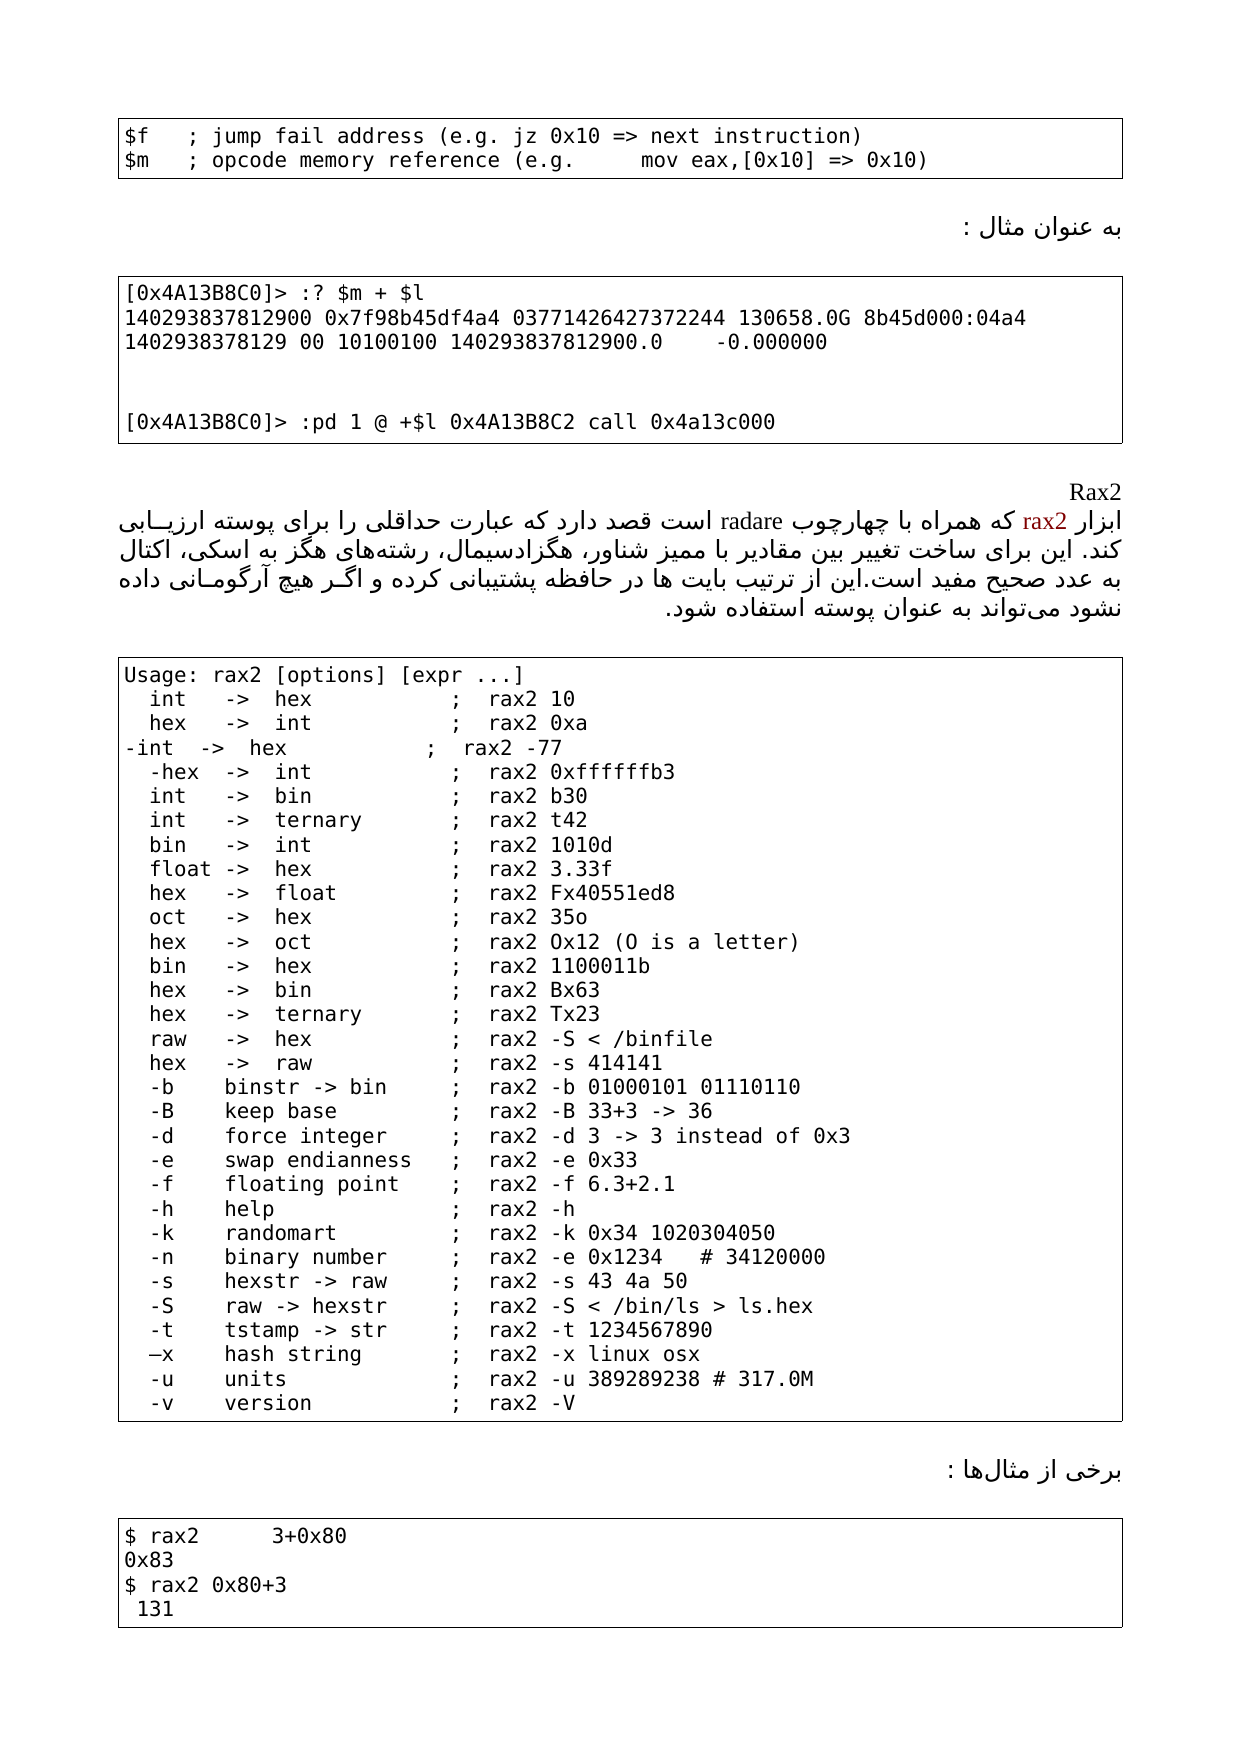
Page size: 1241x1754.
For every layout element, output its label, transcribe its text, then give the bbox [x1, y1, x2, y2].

text به عنوان مثال : [118, 212, 1122, 242]
table_header $f ; jump fail address (e.g. jz 0x10 => next instruction) $m ; opcode memory reference (e.g. mov eax,[0x10] => 0x10) [119, 119, 1122, 178]
text ابزار rax2 که همراه با چهارچوب radare است قصد دارد که عبارت حداقلی را برای پوسته ارزیابی کند. این برای ساخت تغییر بین مقادیر با ممیز شناور، هگزادسیمال، رشته‌های هگز به اسکی، اکتال به عدد صحیح مفید است.این از ترتیب بایت ها در حافظه پشتیبانی کرده و اگر هیچ آرگومانی داده نشود می‌تواند به عنوان پوسته استفاده شود. [118, 506, 1122, 623]
text Rax2 [118, 477, 1122, 506]
table_header [0x4A13B8C0]> :? $m + $l 140293837812900 0x7f98b45df4a4 03771426427372244 130658.0G 8b45d000:04a4 1402938378129 00 10100100 140293837812900.0 -0.000000 [0x4A13B8C0]> :pd 1 @ +$l 0x4A13B8C2 call 0x4a13c000 [119, 277, 1122, 443]
table_header Usage: rax2 [options] [expr ...] int -> hex ; rax2 10 hex -> int ; rax2 0xa -int -> hex ; rax2 -77 -hex -> int ; rax2 0xffffffb3 int -> bin ; rax2 b30 int -> ternary ; rax2 t42 bin -> int ; rax2 1010d float -> hex ; rax2 3.33f hex -> float ; rax2 Fx40551ed8 oct -> hex ; rax2 35o hex -> oct ; rax2 Ox12 (O is a letter) bin -> hex ; rax2 1100011b hex -> bin ; rax2 Bx63 hex -> ternary ; rax2 Tx23 raw -> hex ; rax2 -S < /binfile hex -> raw ; rax2 -s 414141 -b binstr -> bin ; rax2 -b 01000101 01110110 -B keep base ; rax2 -B 33+3 -> 36 -d force integer ; rax2 -d 3 -> 3 instead of 0x3 -e swap endianness ; rax2 -e 0x33 -f floating point ; rax2 -f 6.3+2.1 -h help ; rax2 -h -k randomart ; rax2 -k 0x34 1020304050 -n binary number ; rax2 -e 0x1234 # 34120000 -s hexstr -> raw ; rax2 -s 43 4a 50 -S raw -> hexstr ; rax2 -S < /bin/ls > ls.hex -t tstamp -> str ; rax2 -t 1234567890 –x hash string ; rax2 -x linux osx -u units ; rax2 -u 389289238 # 317.0M -v version ; rax2 -V [119, 658, 1122, 1421]
table_header $ rax2 3+0x80 0x83 $ rax2 0x80+3 131 $ echo 0x80+3 | rax2 131 $ rax2 -s 4142 AB $ rax2 -S AB 4142 $ rax2 -S < bin.foo ... $ rax2 -e 33 0x21000000 $ rax2 -e 0x21000000 33 $ rax2 -k 90203010 +--[0x10302090]---+ |Eo. . | | . . . . | | o | | . | | S | | | | | | | | | +-----------------+ [119, 1519, 1122, 1627]
text برخی از مثال‌ها : [118, 1455, 1122, 1484]
